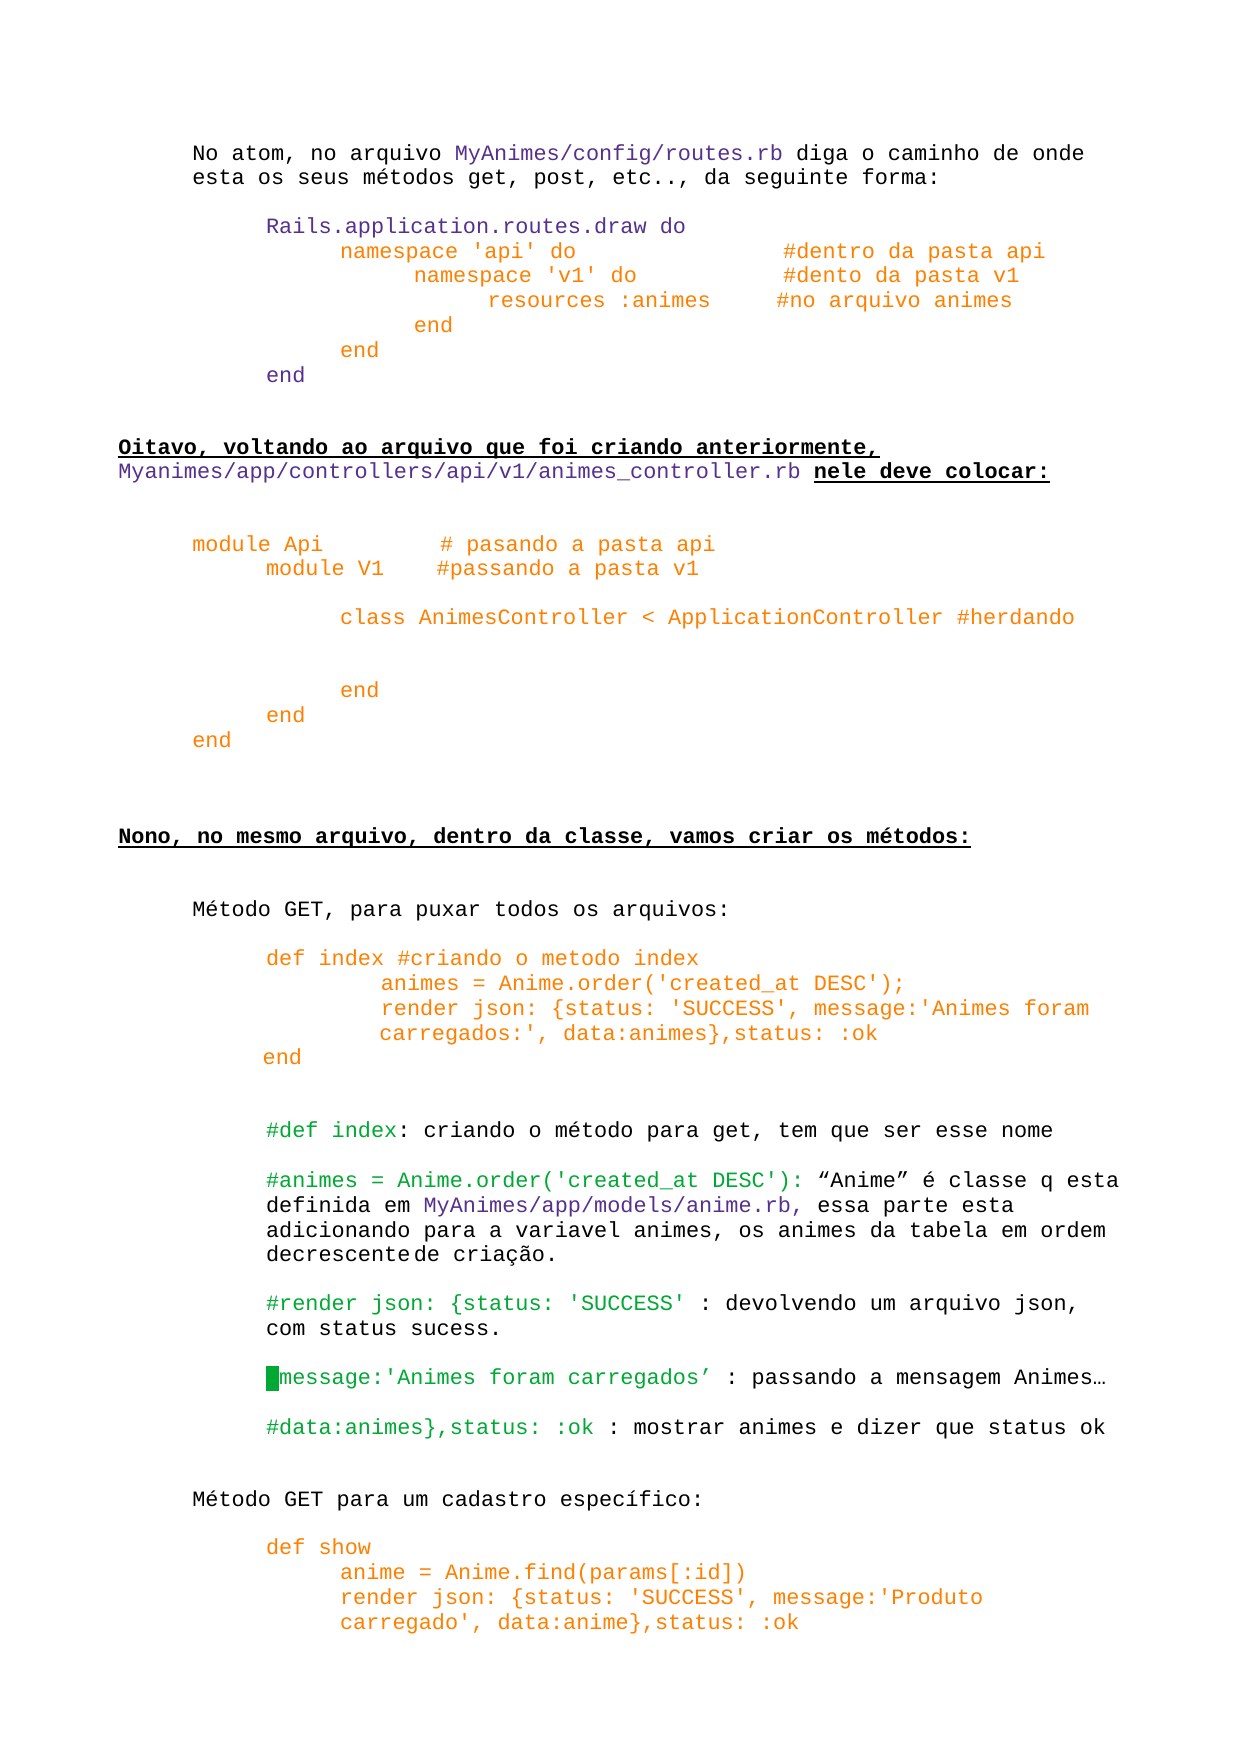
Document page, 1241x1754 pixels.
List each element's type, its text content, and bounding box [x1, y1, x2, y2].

text def index #criando o metodo index [118, 947, 1122, 972]
text animes = Anime.order('created_at DESC'); [118, 972, 1122, 997]
text anime = Anime.find(params[:id]) [118, 1561, 1122, 1586]
text Método GET para um cadastro específico: [118, 1488, 1122, 1513]
text #render json: {status: 'SUCCESS' : devolvendo um arquivo json, com status sucess. [118, 1292, 1122, 1342]
text module V1 #passando a pasta v1 [118, 557, 1122, 582]
text #data:animes},status: :ok : mostrar animes e dizer que status ok [118, 1416, 1122, 1441]
text namespace 'v1' do #dento da pasta v1 [118, 264, 1122, 289]
text resources :animes #no arquivo animes [118, 289, 1122, 314]
text #animes = Anime.order('created_at DESC'): “Anime” é classe q esta definida em MyAnimes/app/models/anime.rb, essa parte esta adicionando para a variavel animes, os animes da tabela em ordem decrescente de criação. [118, 1169, 1122, 1268]
text namespace 'api' do #dentro da pasta api [118, 240, 1122, 264]
text end [118, 314, 1122, 339]
text class AnimesController < ApplicationController #herdando [118, 606, 1122, 631]
text Método GET, para puxar todos os arquivos: [118, 898, 1122, 922]
text #def index: criando o método para get, tem que ser esse nome [118, 1120, 1122, 1144]
text module Api # pasando a pasta api [118, 533, 1122, 557]
text end [118, 339, 1122, 364]
text Nono, no mesmo arquivo, dentro da classe, vamos criar os métodos: [118, 826, 1122, 850]
text end [118, 679, 1122, 704]
text render json: {status: 'SUCCESS', message:'Produto carregado', data:anime},status: :ok [118, 1586, 1122, 1636]
text def show [118, 1537, 1122, 1561]
text end [118, 1046, 1122, 1071]
text #message:'Animes foram carregados’ : passando a mensagem Animes… [118, 1366, 1122, 1391]
text No atom, no arquivo MyAnimes/config/routes.rb diga o caminho de onde esta os seus métodos get, post, etc.., da seguinte forma: [118, 142, 1122, 191]
text end [118, 704, 1122, 729]
text end [118, 729, 1122, 753]
text render json: {status: 'SUCCESS', message:'Animes foram carregados:', data:animes},status: :ok [118, 997, 1122, 1046]
text end [118, 364, 1122, 388]
text Oitavo, voltando ao arquivo que foi criando anteriormente, Myanimes/app/controllers/api/v1/animes_controller.rb nele deve colocar: [118, 436, 1122, 485]
text Rails.application.routes.draw do [118, 215, 1122, 240]
